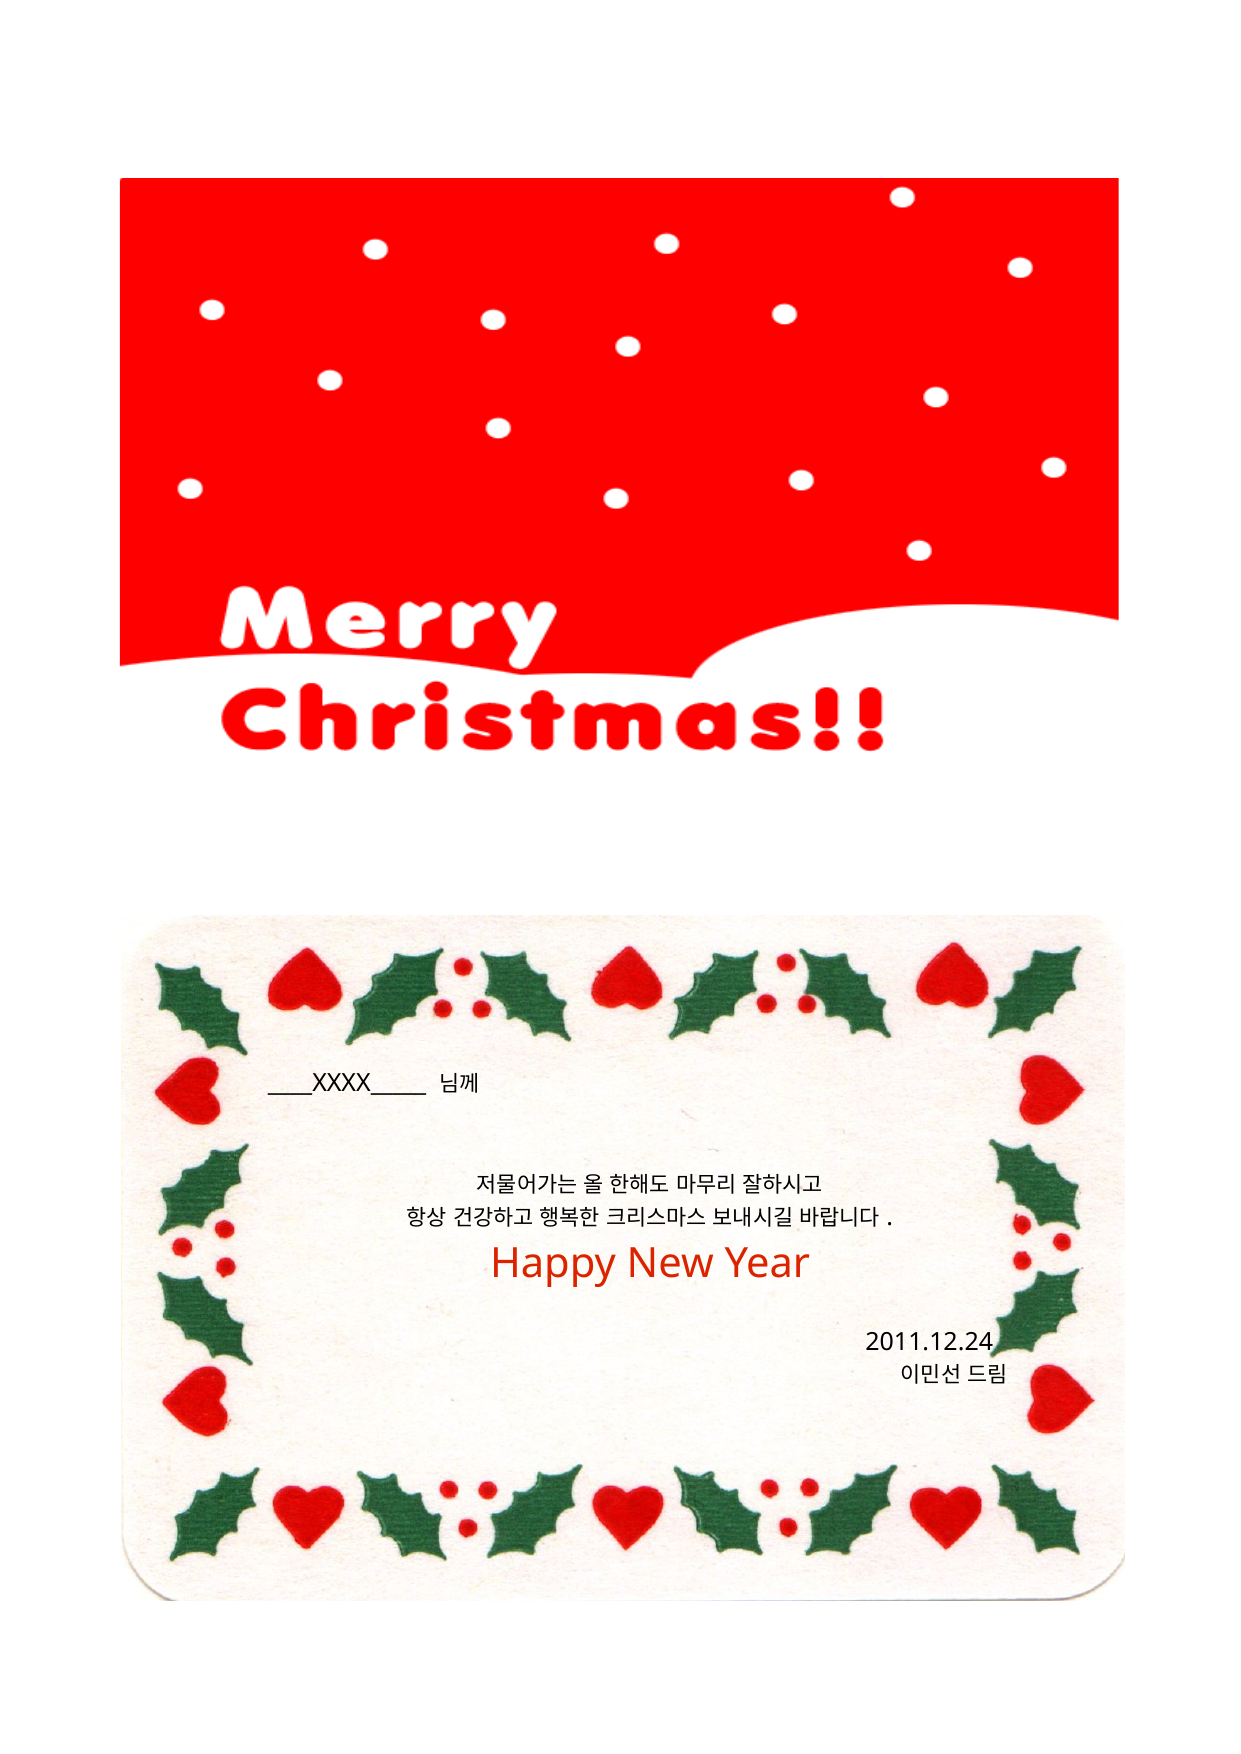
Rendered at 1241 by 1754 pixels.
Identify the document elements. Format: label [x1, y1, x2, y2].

picture [119, 178, 1119, 772]
picture [121, 915, 1125, 1601]
